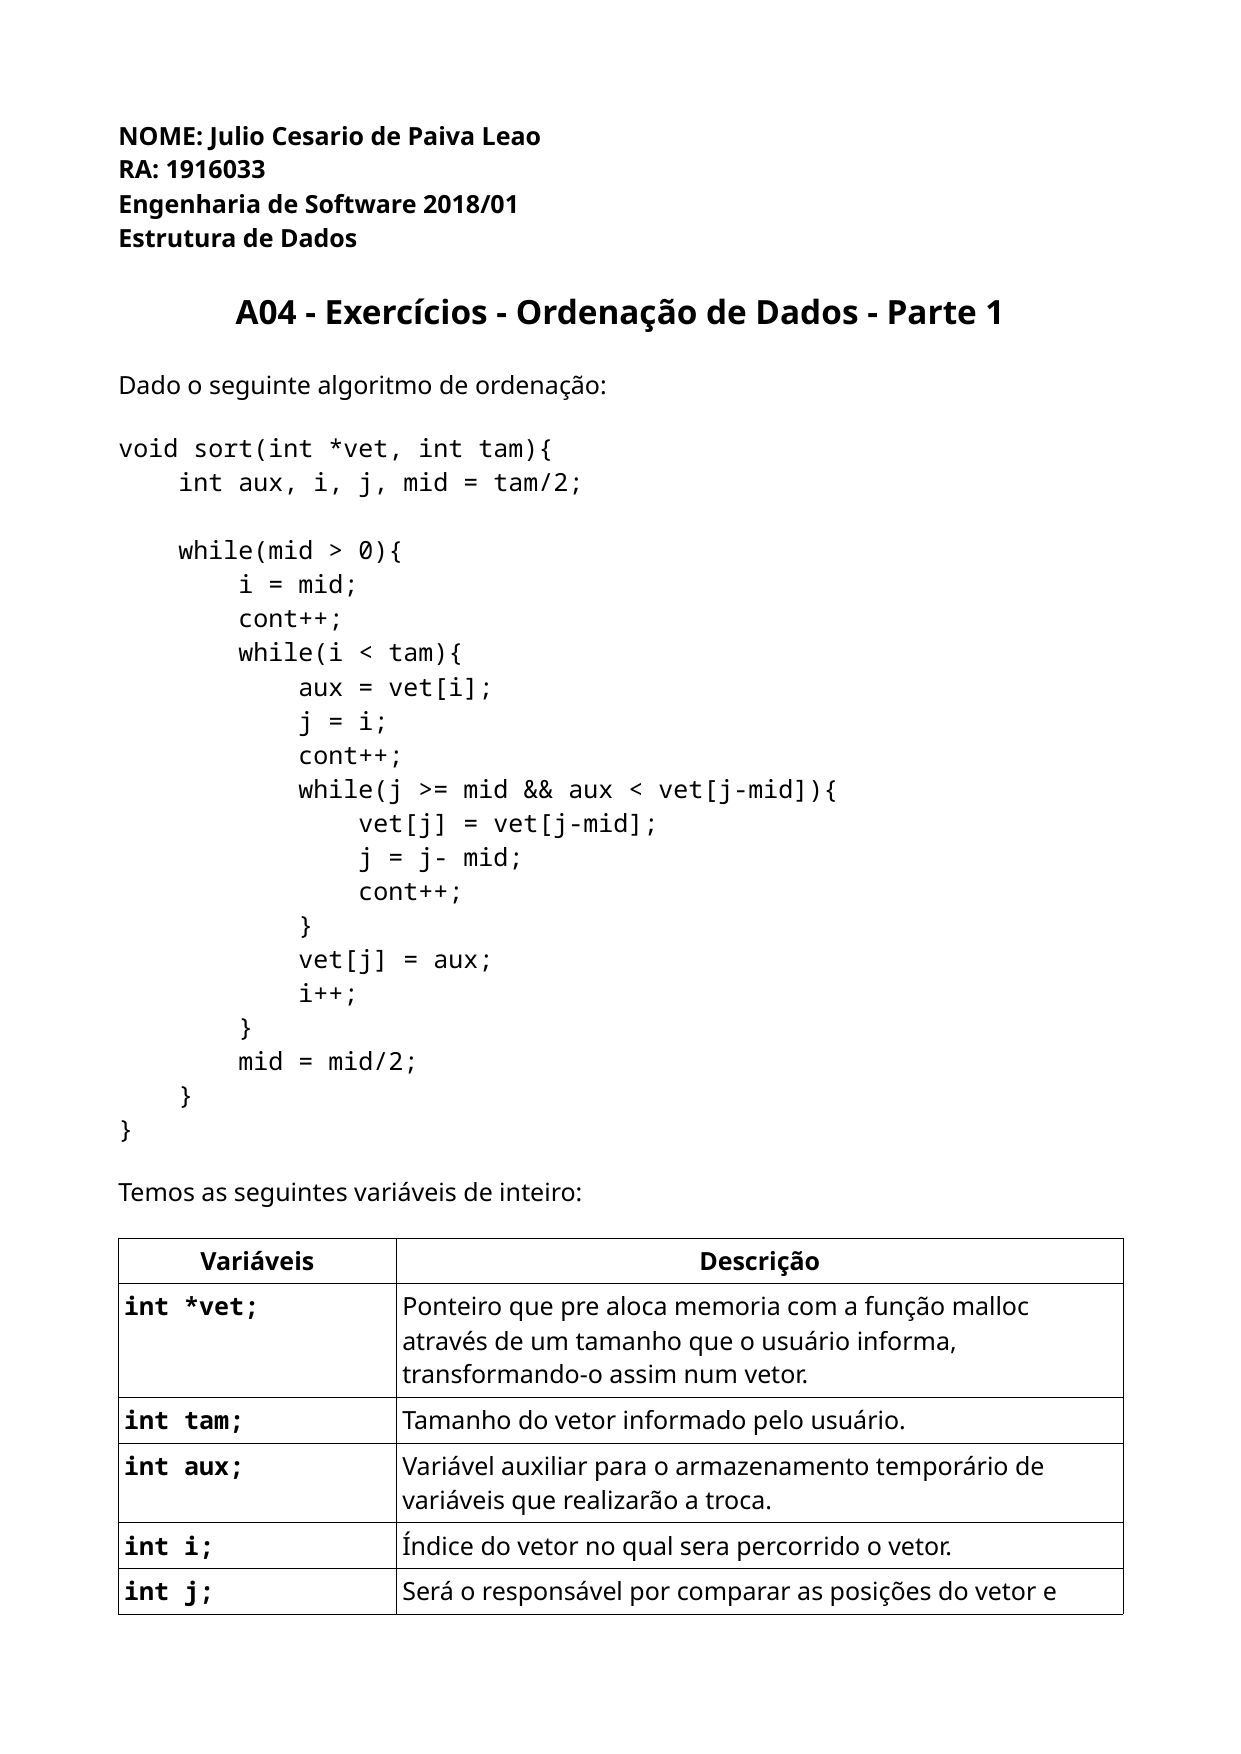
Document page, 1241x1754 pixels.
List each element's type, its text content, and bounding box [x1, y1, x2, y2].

text NOME: Julio Cesario de Paiva Leao [118, 118, 1122, 152]
table_cell Índice do vetor no qual sera percorrido o vetor. [397, 1523, 1123, 1568]
table_cell Variável auxiliar para o armazenamento temporário de variáveis que realizarão a troca. [397, 1444, 1123, 1522]
table_cell int i; [119, 1523, 396, 1568]
text } [118, 1078, 1122, 1112]
text aux = vet[i]; [118, 669, 1122, 703]
text } [118, 1112, 1122, 1146]
text Dado o seguinte algoritmo de ordenação: [118, 368, 1122, 402]
text cont++; [118, 601, 1122, 635]
table_cell int aux; [119, 1444, 396, 1522]
table_header Variáveis [119, 1239, 396, 1283]
table_cell int j; [119, 1569, 396, 1613]
text cont++; [118, 873, 1122, 908]
table_cell int *vet; [119, 1284, 396, 1397]
table_cell Tamanho do vetor informado pelo usuário. [397, 1398, 1123, 1443]
text Estrutura de Dados [118, 220, 1122, 254]
text } [118, 908, 1122, 942]
text cont++; [118, 737, 1122, 771]
table_cell Será o responsável por comparar as posições do vetor e [397, 1569, 1123, 1613]
text vet[j] = aux; [118, 942, 1122, 976]
text while(i < tam){ [118, 635, 1122, 669]
text j = i; [118, 703, 1122, 737]
text RA: 1916033 [118, 152, 1122, 186]
table_cell int tam; [119, 1398, 396, 1443]
table_header Descrição [397, 1239, 1123, 1283]
table_cell Ponteiro que pre aloca memoria com a função malloc através de um tamanho que o usuário informa, transformando-o assim num vetor. [397, 1284, 1123, 1397]
text while(mid > 0){ [118, 533, 1122, 567]
text A04 - Exercícios - Ordenação de Dados - Parte 1 [118, 288, 1122, 334]
text i++; [118, 976, 1122, 1010]
text mid = mid/2; [118, 1044, 1122, 1078]
text i = mid; [118, 567, 1122, 601]
text Engenharia de Software 2018/01 [118, 186, 1122, 220]
text j = j- mid; [118, 839, 1122, 873]
text } [118, 1010, 1122, 1044]
text while(j >= mid && aux < vet[j-mid]){ [118, 771, 1122, 805]
text vet[j] = vet[j-mid]; [118, 805, 1122, 839]
text void sort(int *vet, int tam){ [118, 431, 1122, 465]
text int aux, i, j, mid = tam/2; [118, 465, 1122, 499]
text Temos as seguintes variáveis de inteiro: [118, 1175, 1122, 1209]
